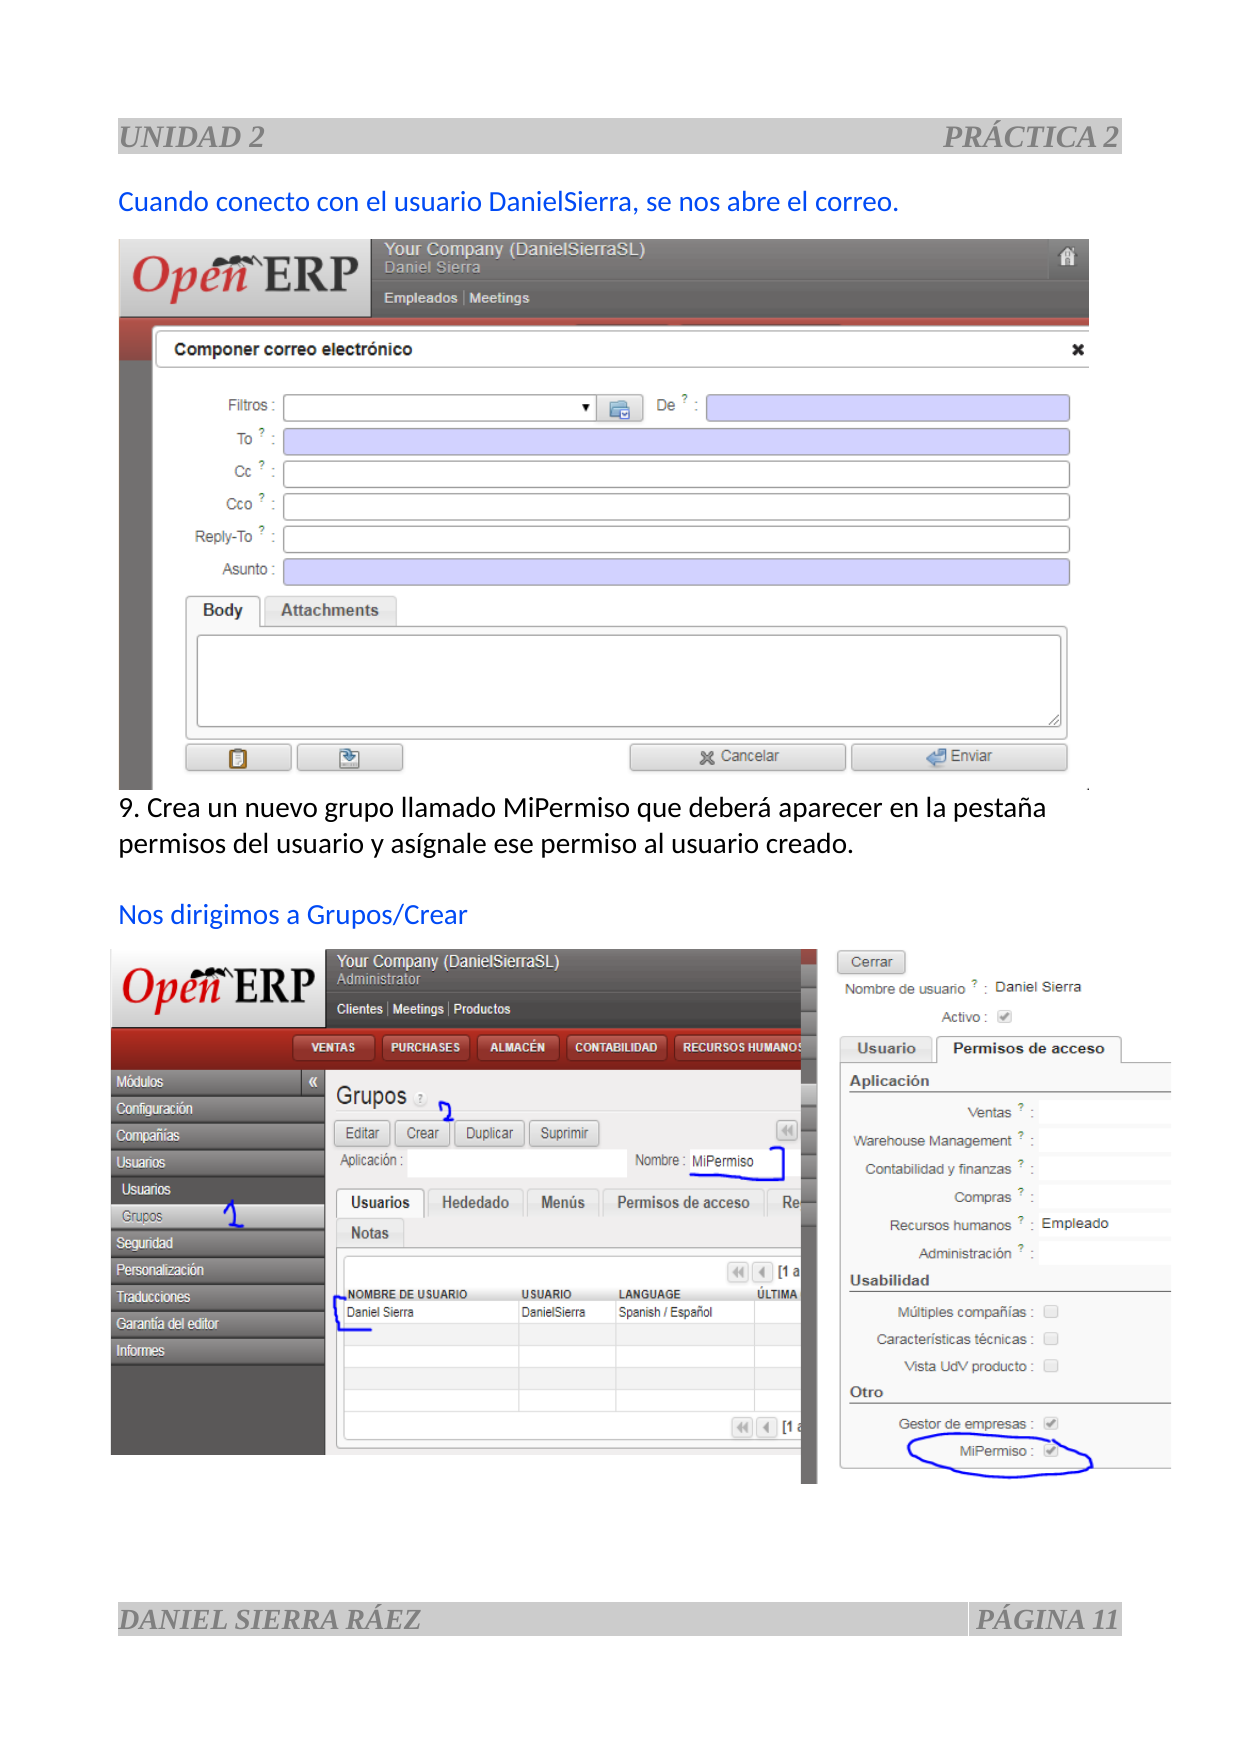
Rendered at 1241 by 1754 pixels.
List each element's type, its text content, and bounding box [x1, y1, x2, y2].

picture [110, 949, 1172, 1484]
text Nos dirigimos a Grupos/Crear [118, 896, 1122, 932]
picture [118, 239, 1089, 790]
text 9. Crea un nuevo grupo llamado MiPermiso que deberá aparecer en la pestaña permisos del usuario y asígnale ese permiso al usuario creado. [118, 219, 1122, 861]
text Cuando conecto con el usuario DanielSierra, se nos abre el correo. [118, 183, 1122, 219]
